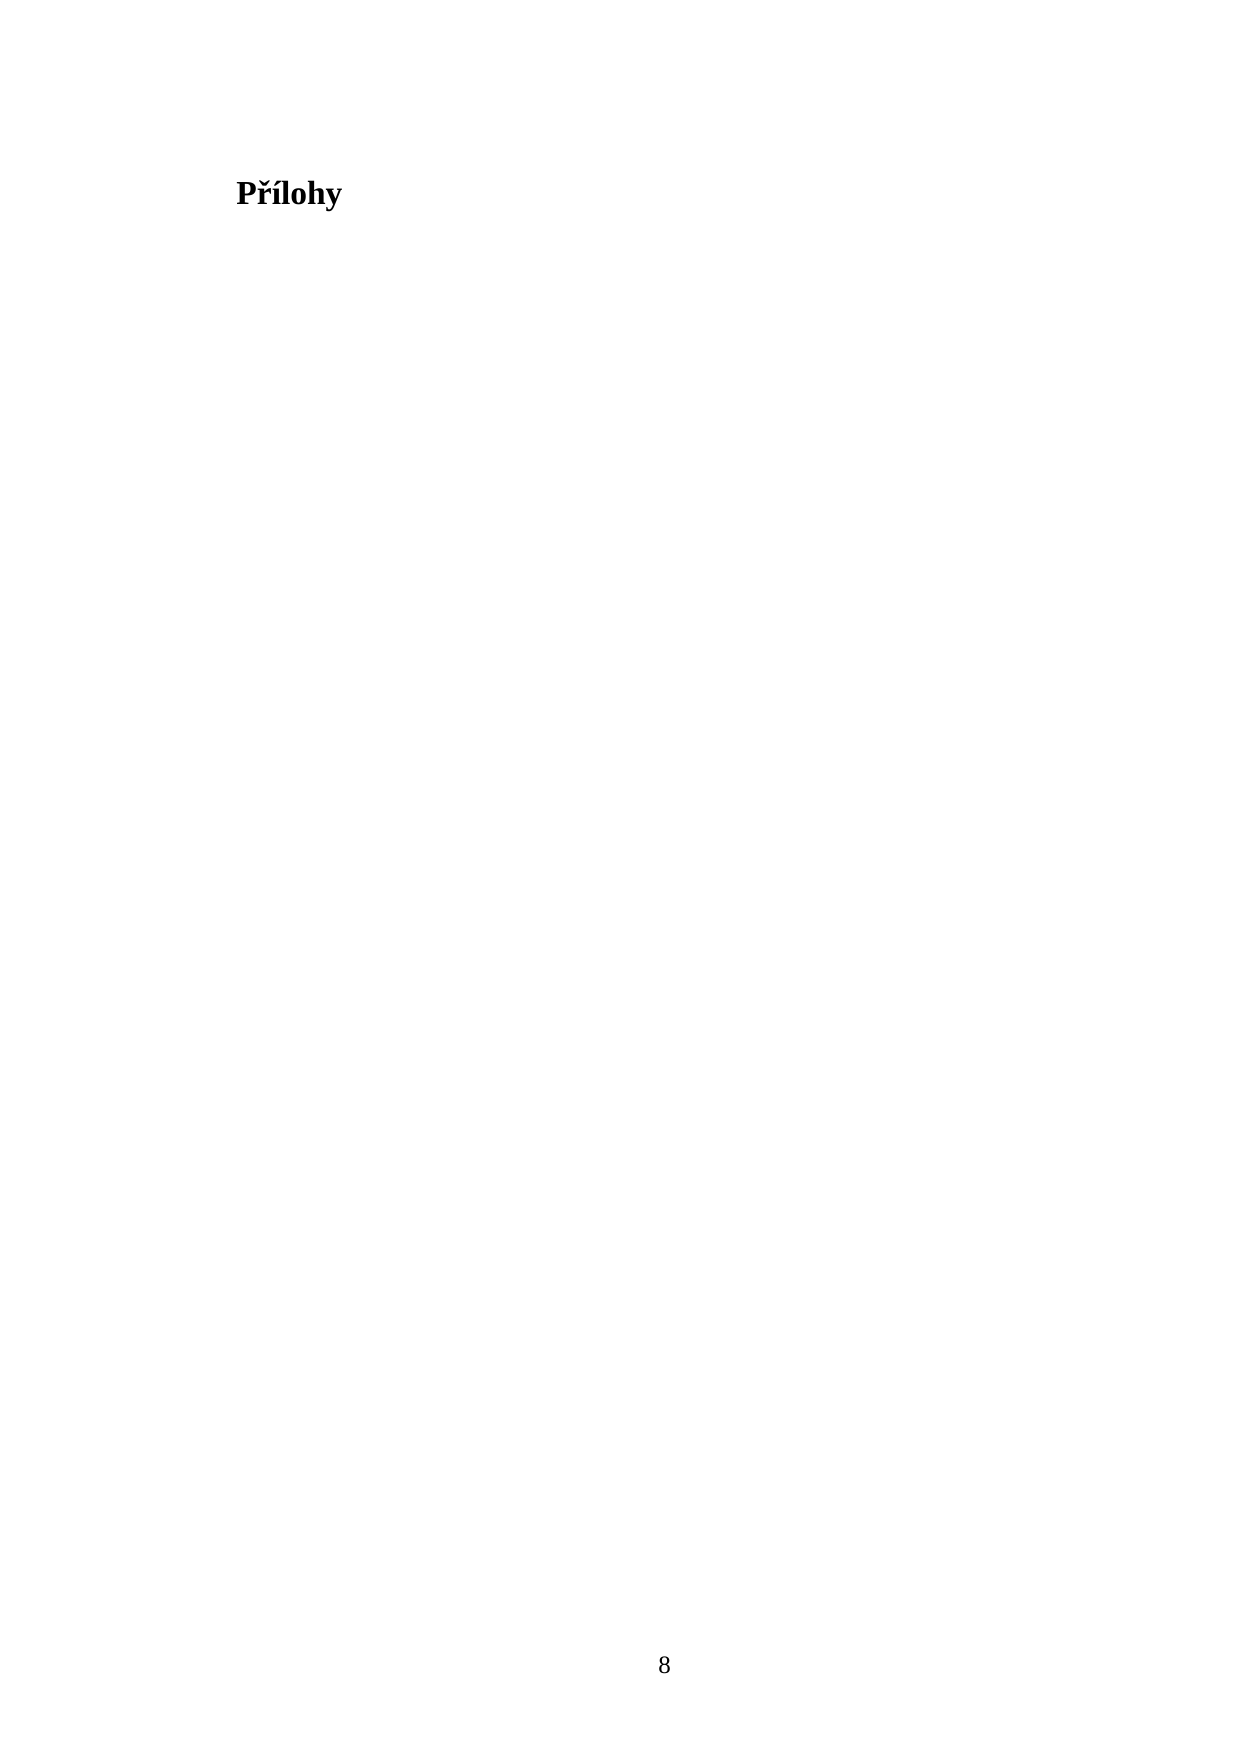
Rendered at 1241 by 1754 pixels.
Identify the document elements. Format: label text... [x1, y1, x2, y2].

subtitle Přílohy [236, 173, 1092, 211]
